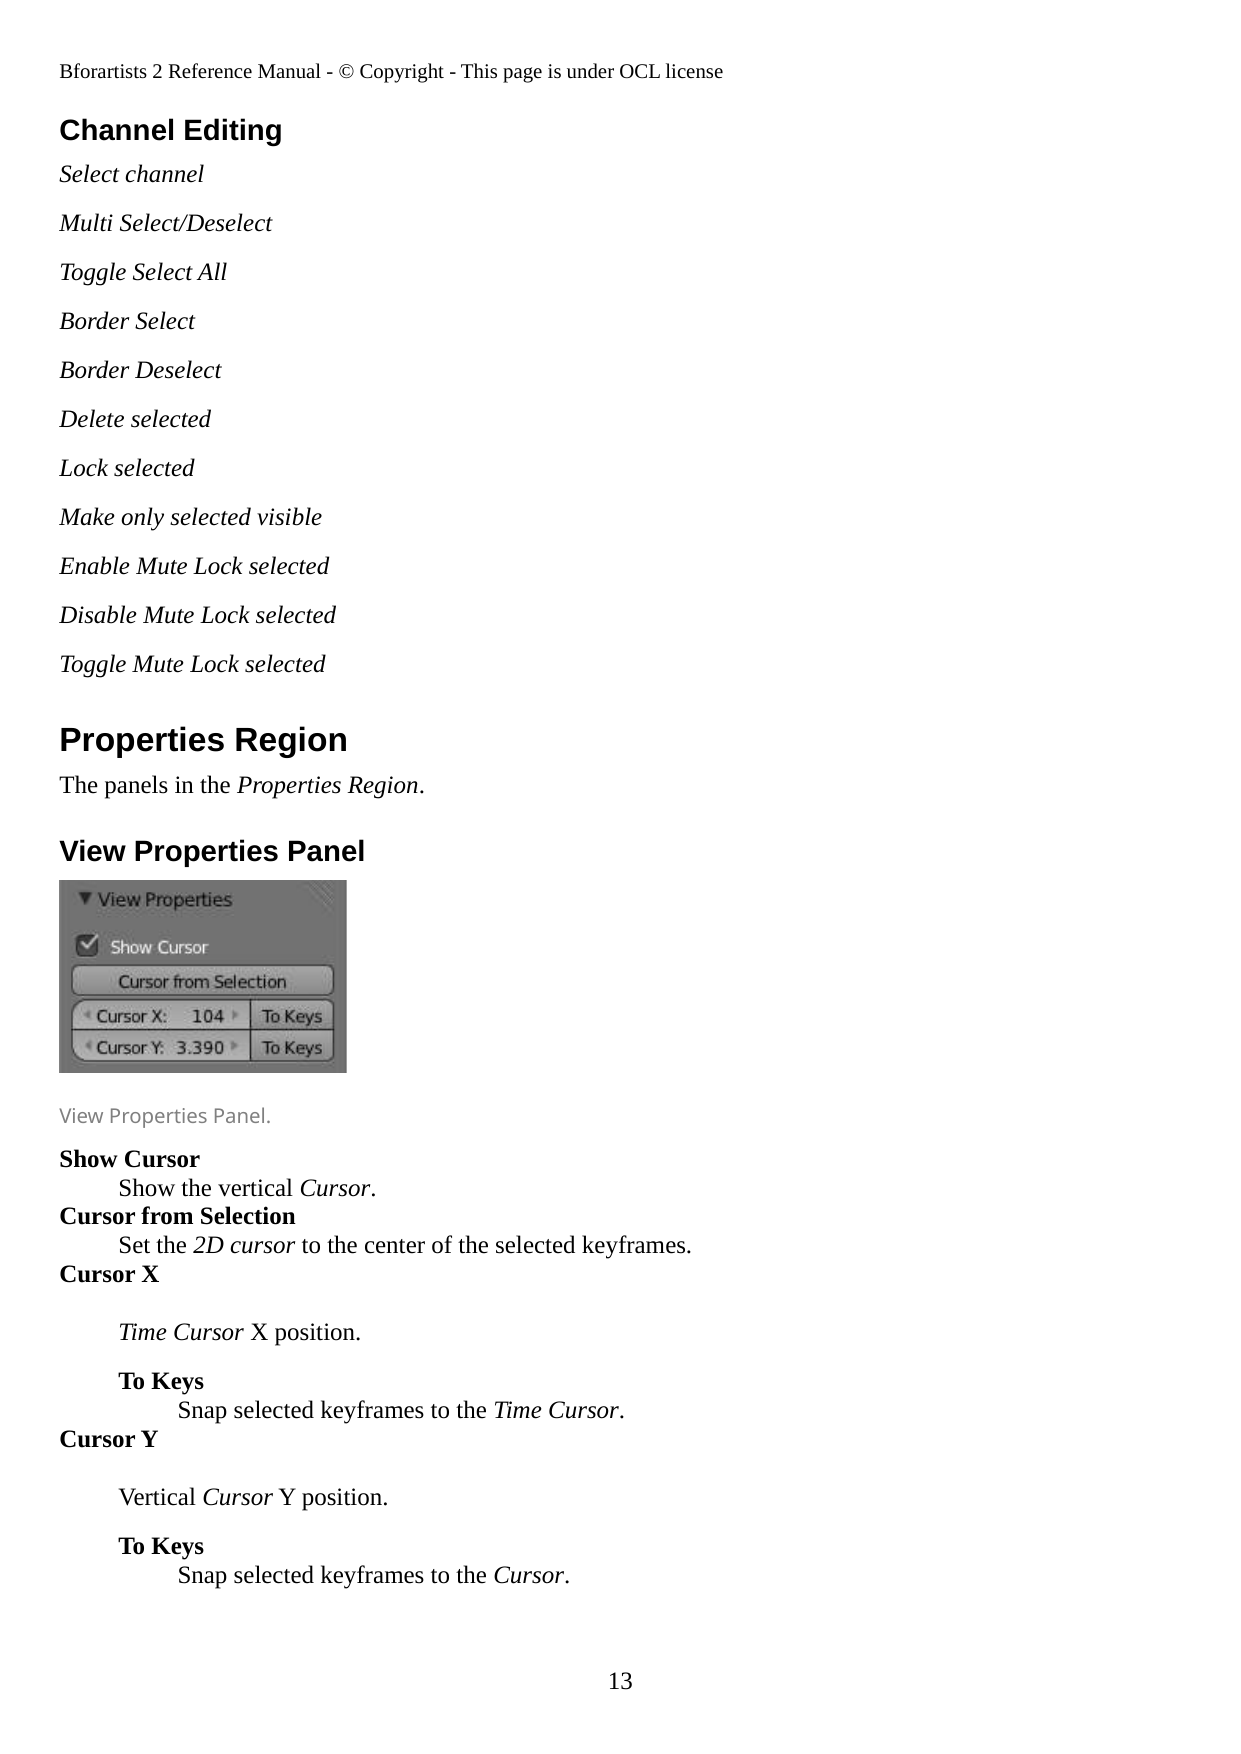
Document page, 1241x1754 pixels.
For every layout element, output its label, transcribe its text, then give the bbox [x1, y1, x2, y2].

subtitle Cursor from Selection [59, 1201, 1181, 1230]
subtitle Properties Region [59, 719, 1181, 758]
text Toggle Mute Lock selected [59, 649, 1181, 678]
text View Properties Panel. [59, 1098, 1181, 1129]
text Enable Mute Lock selected [59, 551, 1181, 580]
subtitle To Keys [118, 1531, 1181, 1560]
subtitle Cursor Y [59, 1424, 1181, 1452]
text The panels in the Properties Region. [59, 771, 1181, 799]
text Disable Mute Lock selected [59, 600, 1181, 629]
text Make only selected visible [59, 502, 1181, 531]
text Multi Select/Deselect [59, 208, 1181, 237]
text Select channel [59, 159, 1181, 188]
subtitle View Properties Panel [59, 834, 1181, 868]
subtitle Channel Editing [59, 113, 1181, 146]
list Snap selected keyframes to the Cursor. [177, 1560, 1181, 1588]
list Snap selected keyframes to the Time Cursor. [177, 1395, 1181, 1424]
text Border Deselect [59, 355, 1181, 384]
text Lock selected [59, 453, 1181, 482]
subtitle Show Cursor [59, 1144, 1181, 1173]
list Show the vertical Cursor. [118, 1173, 1181, 1201]
subtitle To Keys [118, 1366, 1181, 1395]
list Set the 2D cursor to the center of the selected keyframes. [118, 1230, 1181, 1259]
text Delete selected [59, 404, 1181, 433]
subtitle Cursor X [59, 1259, 1181, 1288]
picture [59, 880, 347, 1073]
text Border Select [59, 306, 1181, 335]
text Toggle Select All [59, 257, 1181, 286]
text Time Cursor X position. [118, 1317, 1181, 1346]
text Vertical Cursor Y position. [118, 1482, 1181, 1511]
